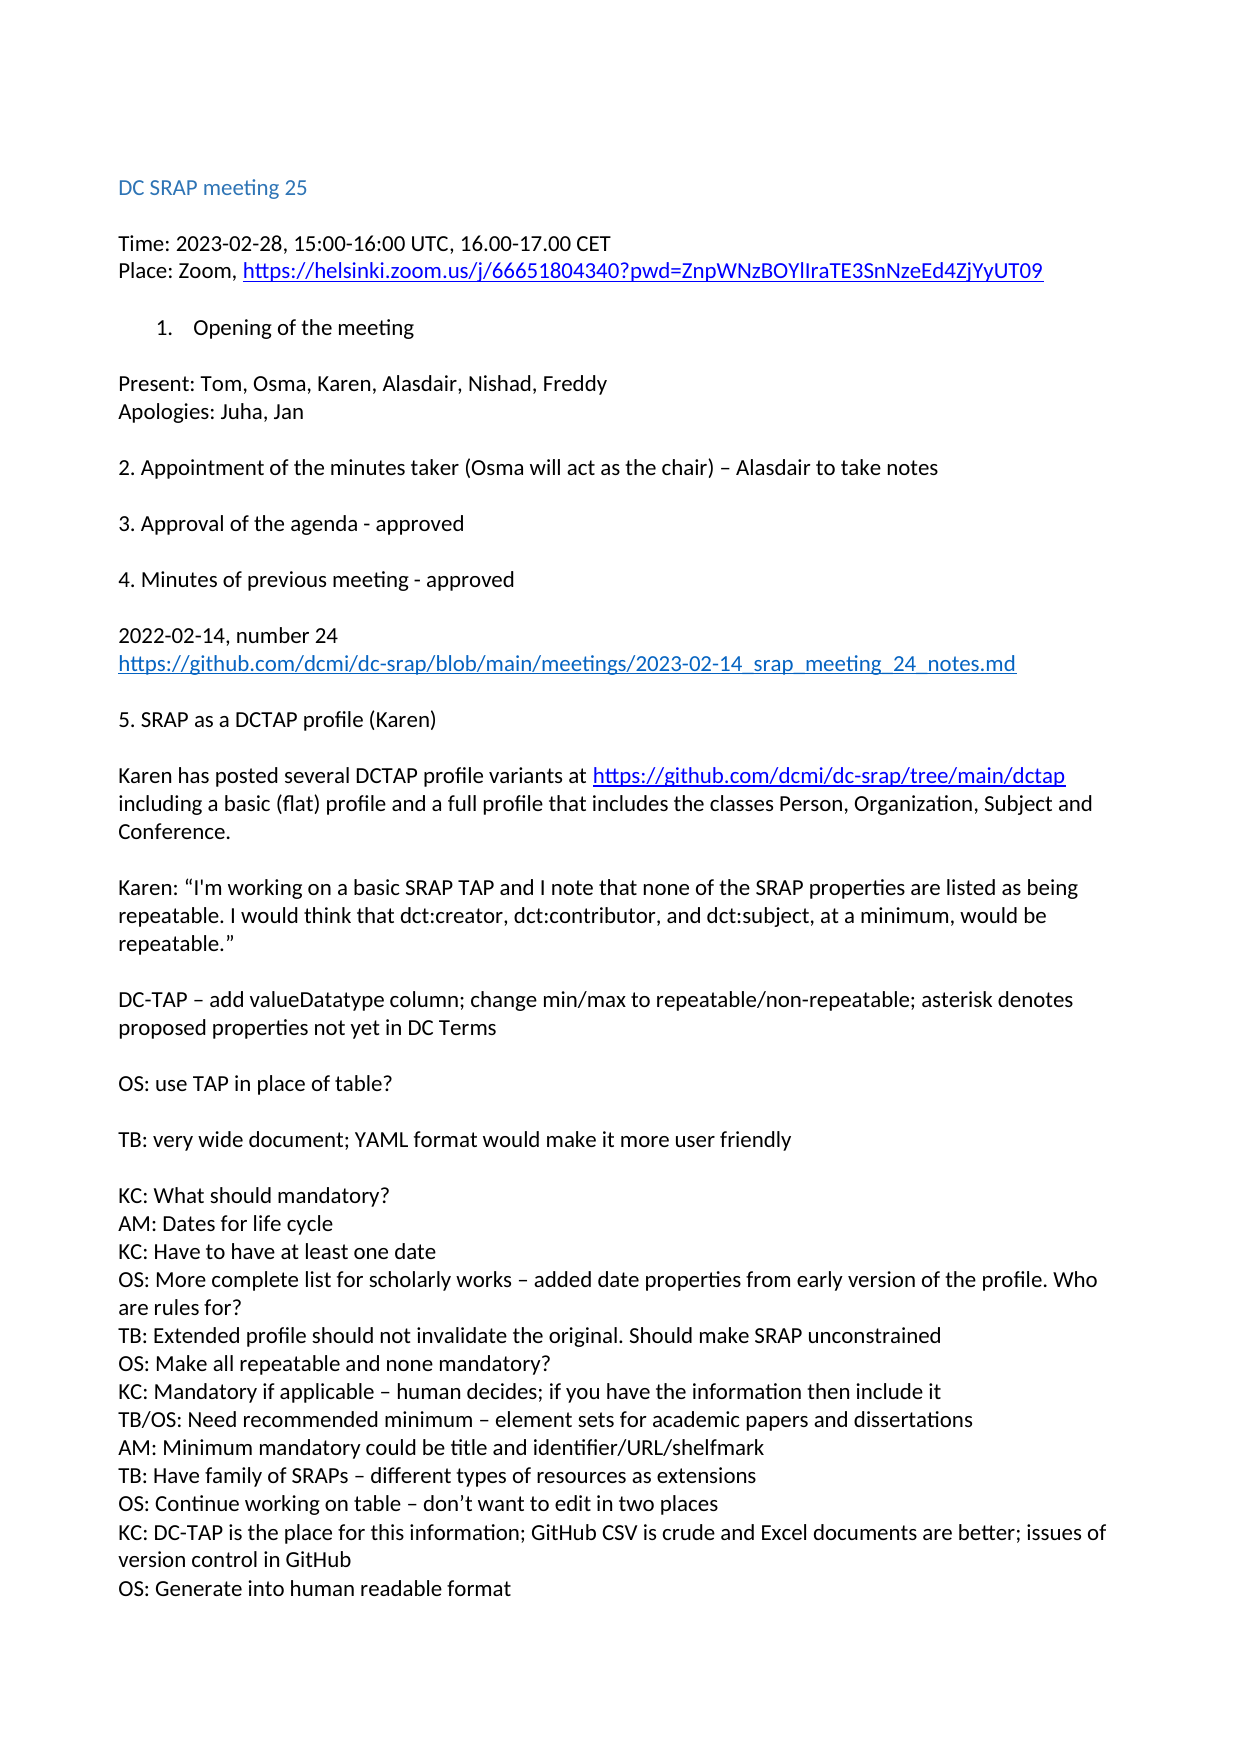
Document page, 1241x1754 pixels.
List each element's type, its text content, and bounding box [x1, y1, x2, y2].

text Apologies: Juha, Jan [118, 397, 1122, 425]
text OS: use TAP in place of table? [118, 1069, 1122, 1097]
text DC-TAP – add valueDatatype column; change min/max to repeatable/non-repeatable; asterisk denotes proposed properties not yet in DC Terms [118, 985, 1122, 1041]
text TB/OS: Need recommended minimum – element sets for academic papers and dissertations [118, 1406, 1122, 1433]
text Present: Tom, Osma, Karen, Alasdair, Nishad, Freddy [118, 369, 1122, 397]
text Time: 2023-02-28, 15:00-16:00 UTC, 16.00-17.00 CET [118, 229, 1122, 257]
text TB: very wide document; YAML format would make it more user friendly [118, 1125, 1122, 1153]
text 3. Approval of the agenda - approved [118, 509, 1122, 537]
text 5. SRAP as a DCTAP profile (Karen) [118, 705, 1122, 733]
text OS: Make all repeatable and none mandatory? [118, 1349, 1122, 1377]
text TB: Extended profile should not invalidate the original. Should make SRAP unconstrained [118, 1321, 1122, 1349]
text OS: More complete list for scholarly works – added date properties from early version of the profile. Who are rules for? [118, 1265, 1122, 1321]
text https://github.com/dcmi/dc-srap/blob/main/meetings/2023-02-14_srap_meeting_24_notes.md [118, 649, 1122, 677]
text TB: Have family of SRAPs – different types of resources as extensions [118, 1462, 1122, 1489]
text KC: Have to have at least one date [118, 1237, 1122, 1265]
text KC: DC-TAP is the place for this information; GitHub CSV is crude and Excel documents are better; issues of version control in GitHub [118, 1518, 1122, 1574]
text AM: Dates for life cycle [118, 1209, 1122, 1237]
subtitle DC SRAP meeting 25 [118, 173, 1122, 201]
text OS: Continue working on table – don’t want to edit in two places [118, 1489, 1122, 1518]
text KC: What should mandatory? [118, 1181, 1122, 1209]
text AM: Minimum mandatory could be title and identifier/URL/shelfmark [118, 1433, 1122, 1462]
text Karen has posted several DCTAP profile variants at https://github.com/dcmi/dc-srap/tree/main/dctap including a basic (flat) profile and a full profile that includes the classes Person, Organization, Subject and Conference. [118, 761, 1122, 845]
list Opening of the meeting [156, 313, 1122, 341]
text KC: Mandatory if applicable – human decides; if you have the information then include it [118, 1377, 1122, 1406]
text Karen: “I'm working on a basic SRAP TAP and I note that none of the SRAP properties are listed as being repeatable. I would think that dct:creator, dct:contributor, and dct:subject, at a minimum, would be repeatable.” [118, 873, 1122, 957]
text 2022-02-14, number 24 [118, 621, 1122, 649]
text 2. Appointment of the minutes taker (Osma will act as the chair) – Alasdair to take notes [118, 453, 1122, 481]
text Place: Zoom, https://helsinki.zoom.us/j/66651804340?pwd=ZnpWNzBOYlIraTE3SnNzeEd4ZjYyUT09 [118, 257, 1122, 285]
text OS: Generate into human readable format [118, 1574, 1122, 1602]
text 4. Minutes of previous meeting - approved [118, 565, 1122, 593]
